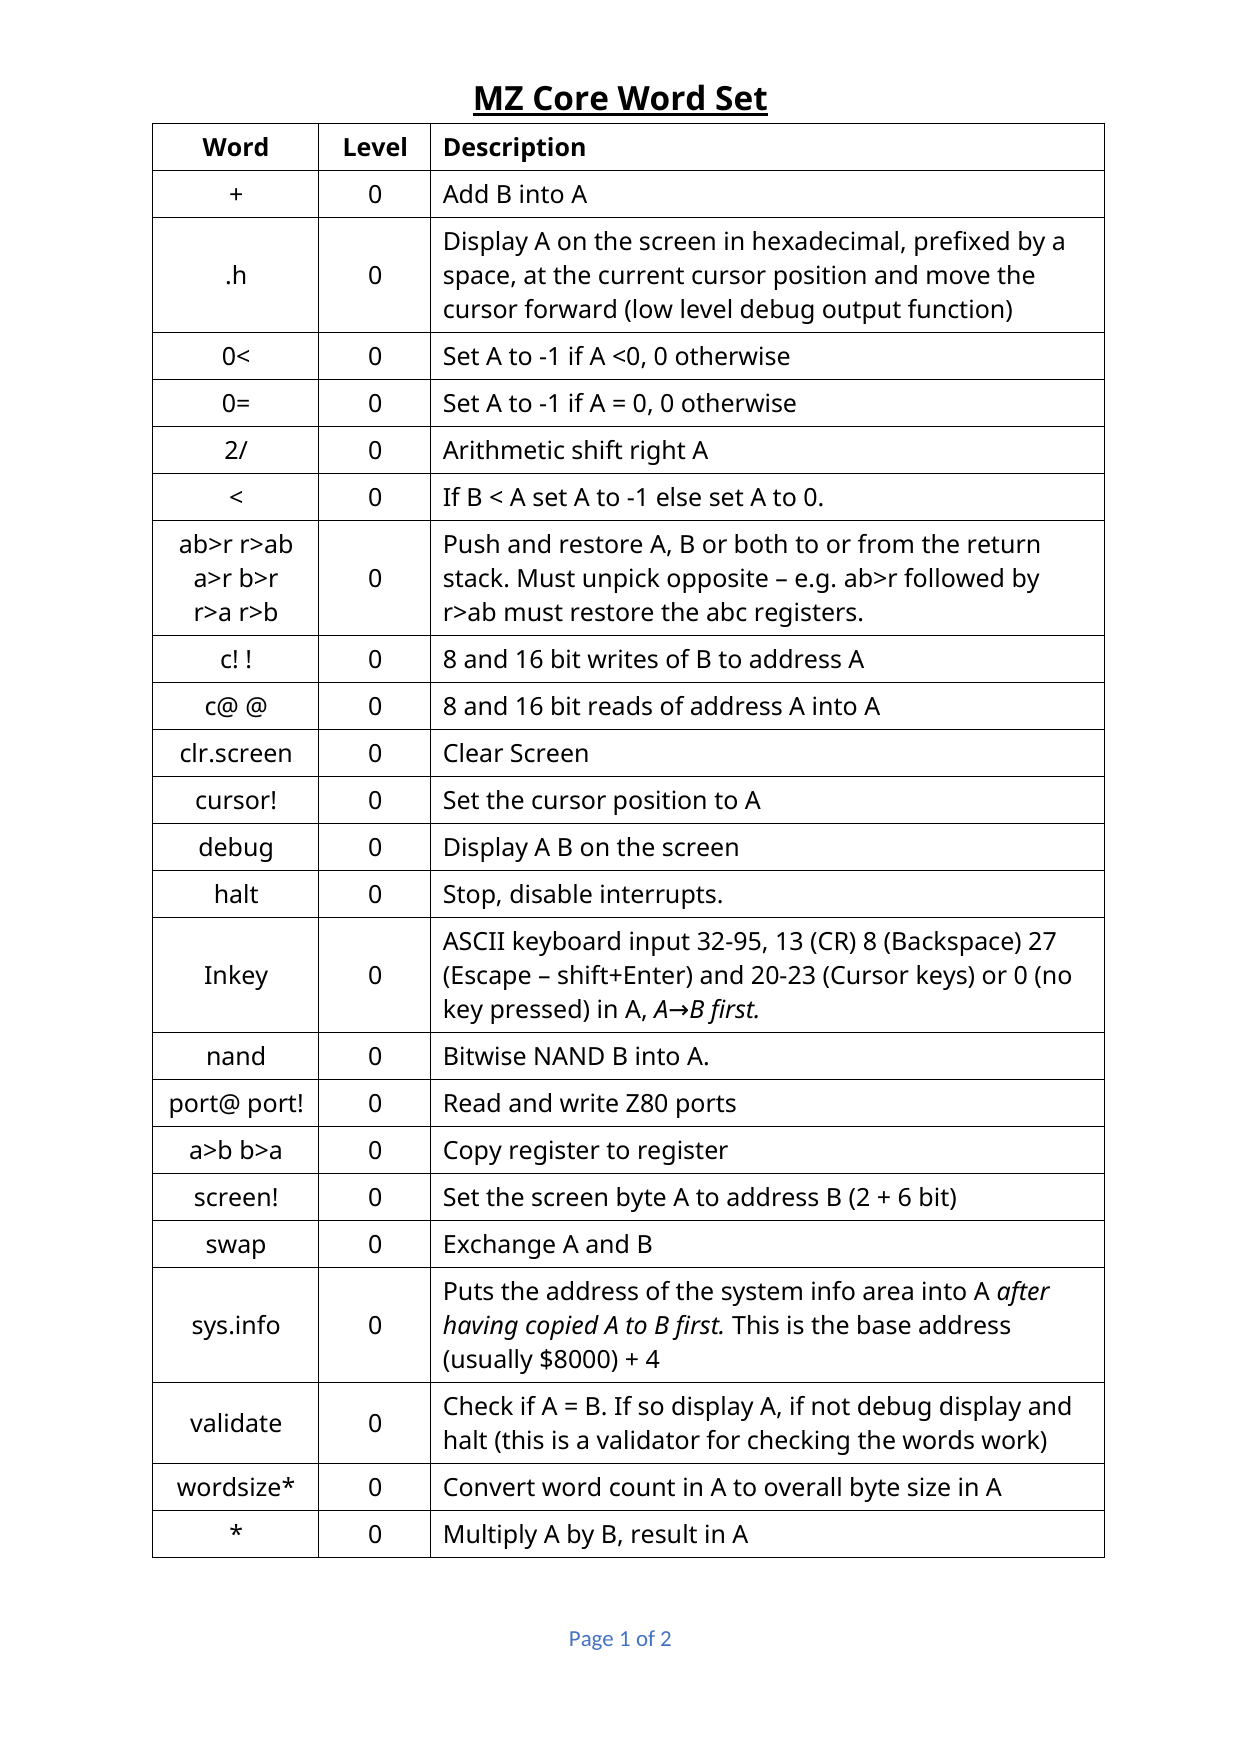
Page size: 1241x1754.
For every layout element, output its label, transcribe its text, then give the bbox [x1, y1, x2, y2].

table_cell 8 and 16 bit reads of address A into A [431, 683, 1104, 729]
table_cell 0 [319, 1127, 430, 1173]
table_cell Set A to -1 if A = 0, 0 otherwise [431, 380, 1104, 426]
table_cell Clear Screen [431, 730, 1104, 776]
table_cell 0 [319, 171, 430, 217]
table_cell 0 [319, 1511, 430, 1557]
table_cell < [153, 474, 318, 519]
table_cell Push and restore A, B or both to or from the return stack. Must unpick opposite – e.g. ab>r followed by r>ab must restore the abc registers. [431, 521, 1104, 635]
table_cell Bitwise NAND B into A. [431, 1033, 1104, 1079]
table_cell 0 [319, 1383, 430, 1463]
table_cell 8 and 16 bit writes of B to address A [431, 636, 1104, 682]
table_cell ab>r r>ab a>r b>r r>a r>b [153, 521, 318, 635]
table_cell Check if A = B. If so display A, if not debug display and halt (this is a validator for checking the words work) [431, 1383, 1104, 1463]
table_header Word [153, 124, 318, 169]
table_cell + [153, 171, 318, 217]
table_cell 0 [319, 1080, 430, 1126]
table_cell Display A on the screen in hexadecimal, prefixed by a space, at the current cursor position and move the cursor forward (low level debug output function) [431, 218, 1104, 332]
table_cell wordsize* [153, 1464, 318, 1510]
table_cell 0 [319, 1221, 430, 1267]
table_header Description [431, 124, 1104, 169]
table_cell Exchange A and B [431, 1221, 1104, 1267]
table_cell 0 [319, 521, 430, 635]
table_cell 0 [319, 333, 430, 379]
table_cell c! ! [153, 636, 318, 682]
table_cell If B < A set A to -1 else set A to 0. [431, 474, 1104, 519]
table_cell swap [153, 1221, 318, 1267]
table_cell a>b b>a [153, 1127, 318, 1173]
text MZ Core Word Set [150, 75, 1090, 120]
table_cell Inkey [153, 918, 318, 1032]
table_cell 0= [153, 380, 318, 426]
table_cell nand [153, 1033, 318, 1079]
table_cell 0< [153, 333, 318, 379]
table_cell 0 [319, 218, 430, 332]
table_cell clr.screen [153, 730, 318, 776]
table_cell Set the cursor position to A [431, 777, 1104, 823]
table_cell Arithmetic shift right A [431, 427, 1104, 473]
table_cell screen! [153, 1174, 318, 1219]
table_cell port@ port! [153, 1080, 318, 1126]
table_cell debug [153, 824, 318, 869]
table_cell Add B into A [431, 171, 1104, 217]
table_cell 0 [319, 1174, 430, 1219]
table_cell 0 [319, 1464, 430, 1510]
table_cell 0 [319, 683, 430, 729]
table_header Level [319, 124, 430, 169]
table_cell halt [153, 871, 318, 917]
table_cell ASCII keyboard input 32-95, 13 (CR) 8 (Backspace) 27 (Escape – shift+Enter) and 20-23 (Cursor keys) or 0 (no key pressed) in A, A→B first. [431, 918, 1104, 1032]
table_cell 0 [319, 474, 430, 519]
table_cell * [153, 1511, 318, 1557]
table_cell cursor! [153, 777, 318, 823]
table_cell Multiply A by B, result in A [431, 1511, 1104, 1557]
table_cell Convert word count in A to overall byte size in A [431, 1464, 1104, 1510]
table_cell Copy register to register [431, 1127, 1104, 1173]
table_cell 2/ [153, 427, 318, 473]
table_cell 0 [319, 918, 430, 1032]
table_cell Set the screen byte A to address B (2 + 6 bit) [431, 1174, 1104, 1219]
table_cell 0 [319, 636, 430, 682]
table_cell 0 [319, 824, 430, 869]
table_cell 0 [319, 1268, 430, 1382]
table_cell sys.info [153, 1268, 318, 1382]
table_cell validate [153, 1383, 318, 1463]
table_cell 0 [319, 1033, 430, 1079]
table_cell 0 [319, 871, 430, 917]
table_cell 0 [319, 730, 430, 776]
table_cell 0 [319, 380, 430, 426]
table_cell Set A to -1 if A <0, 0 otherwise [431, 333, 1104, 379]
table_cell 0 [319, 427, 430, 473]
table_cell Read and write Z80 ports [431, 1080, 1104, 1126]
table_cell Puts the address of the system info area into A after having copied A to B first. This is the base address (usually $8000) + 4 [431, 1268, 1104, 1382]
table_cell 0 [319, 777, 430, 823]
table_cell Stop, disable interrupts. [431, 871, 1104, 917]
table_cell c@ @ [153, 683, 318, 729]
table_cell .h [153, 218, 318, 332]
table_cell Display A B on the screen [431, 824, 1104, 869]
